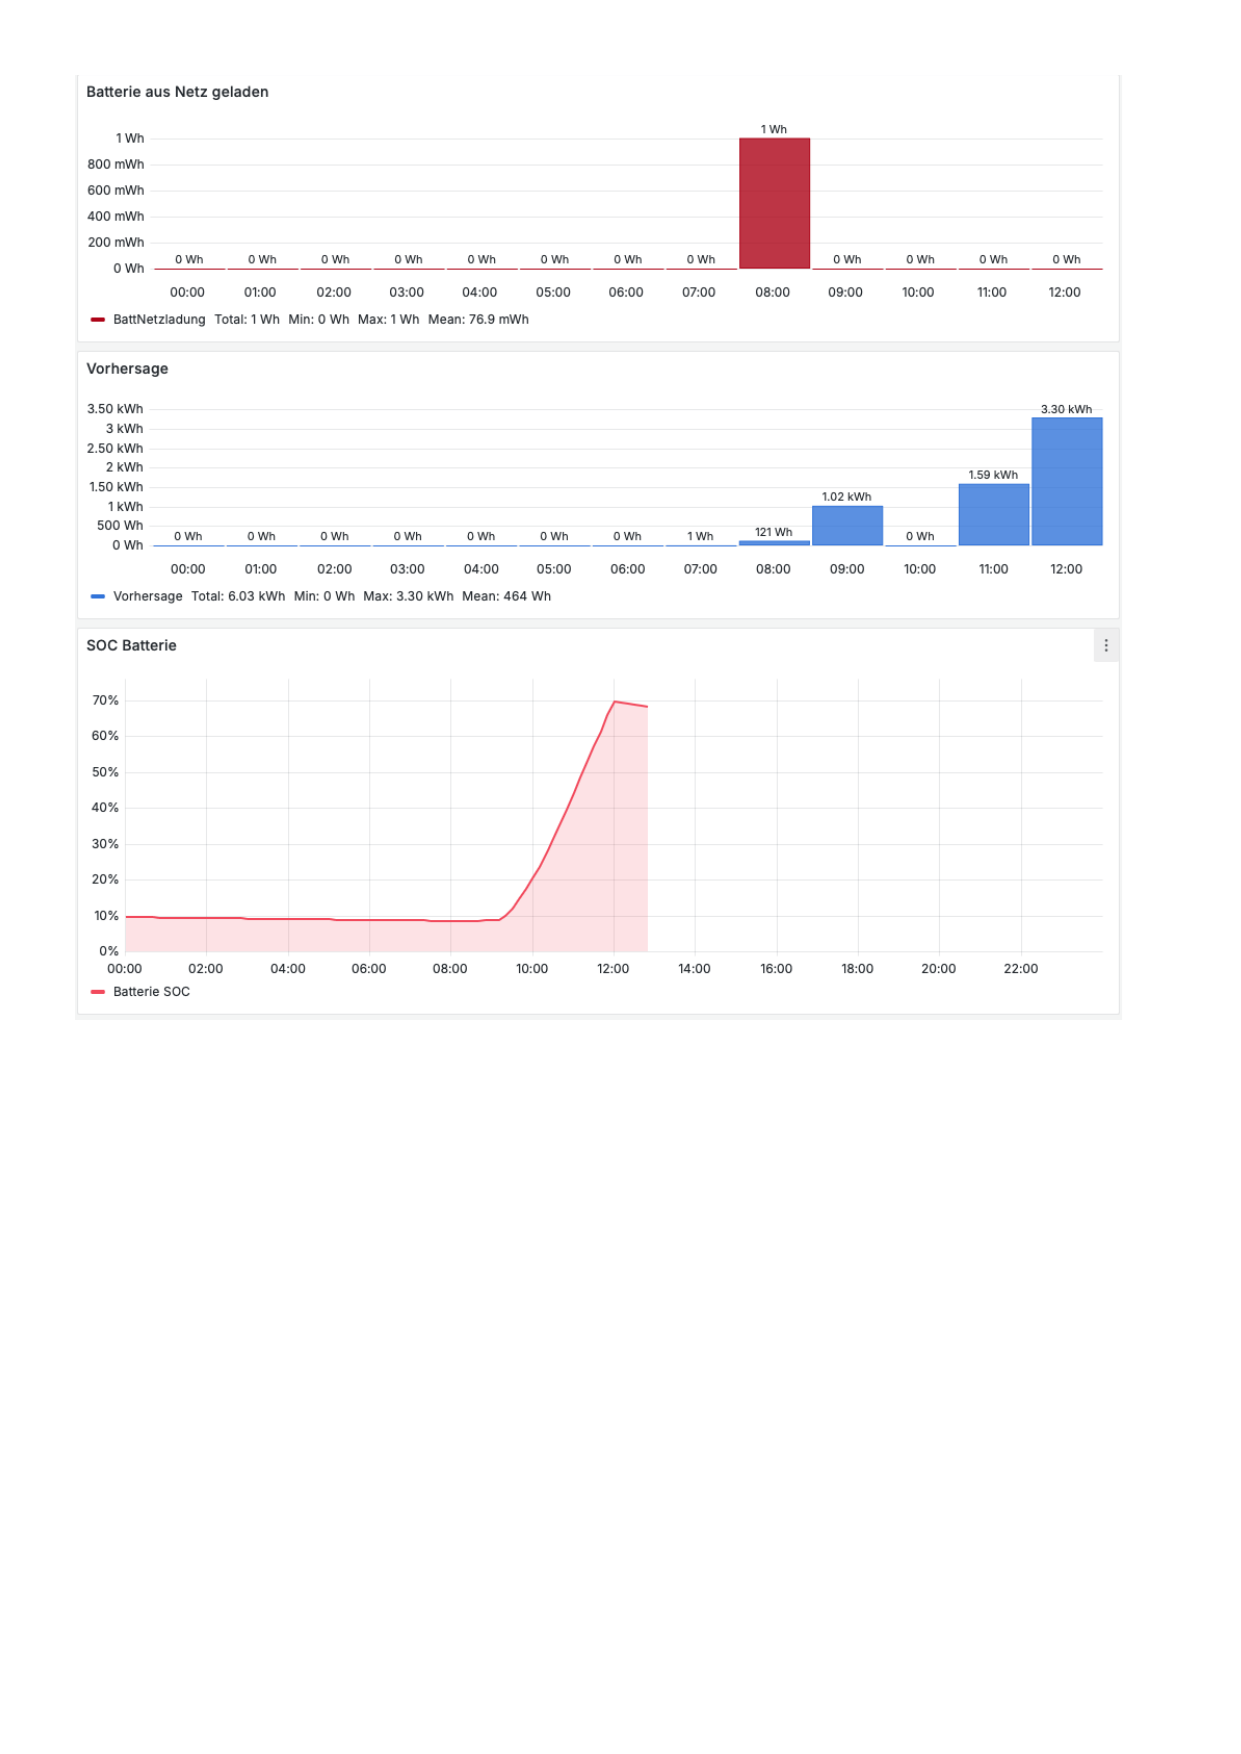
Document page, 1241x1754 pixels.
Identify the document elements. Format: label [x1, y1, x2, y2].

picture [75, 75, 1123, 1020]
